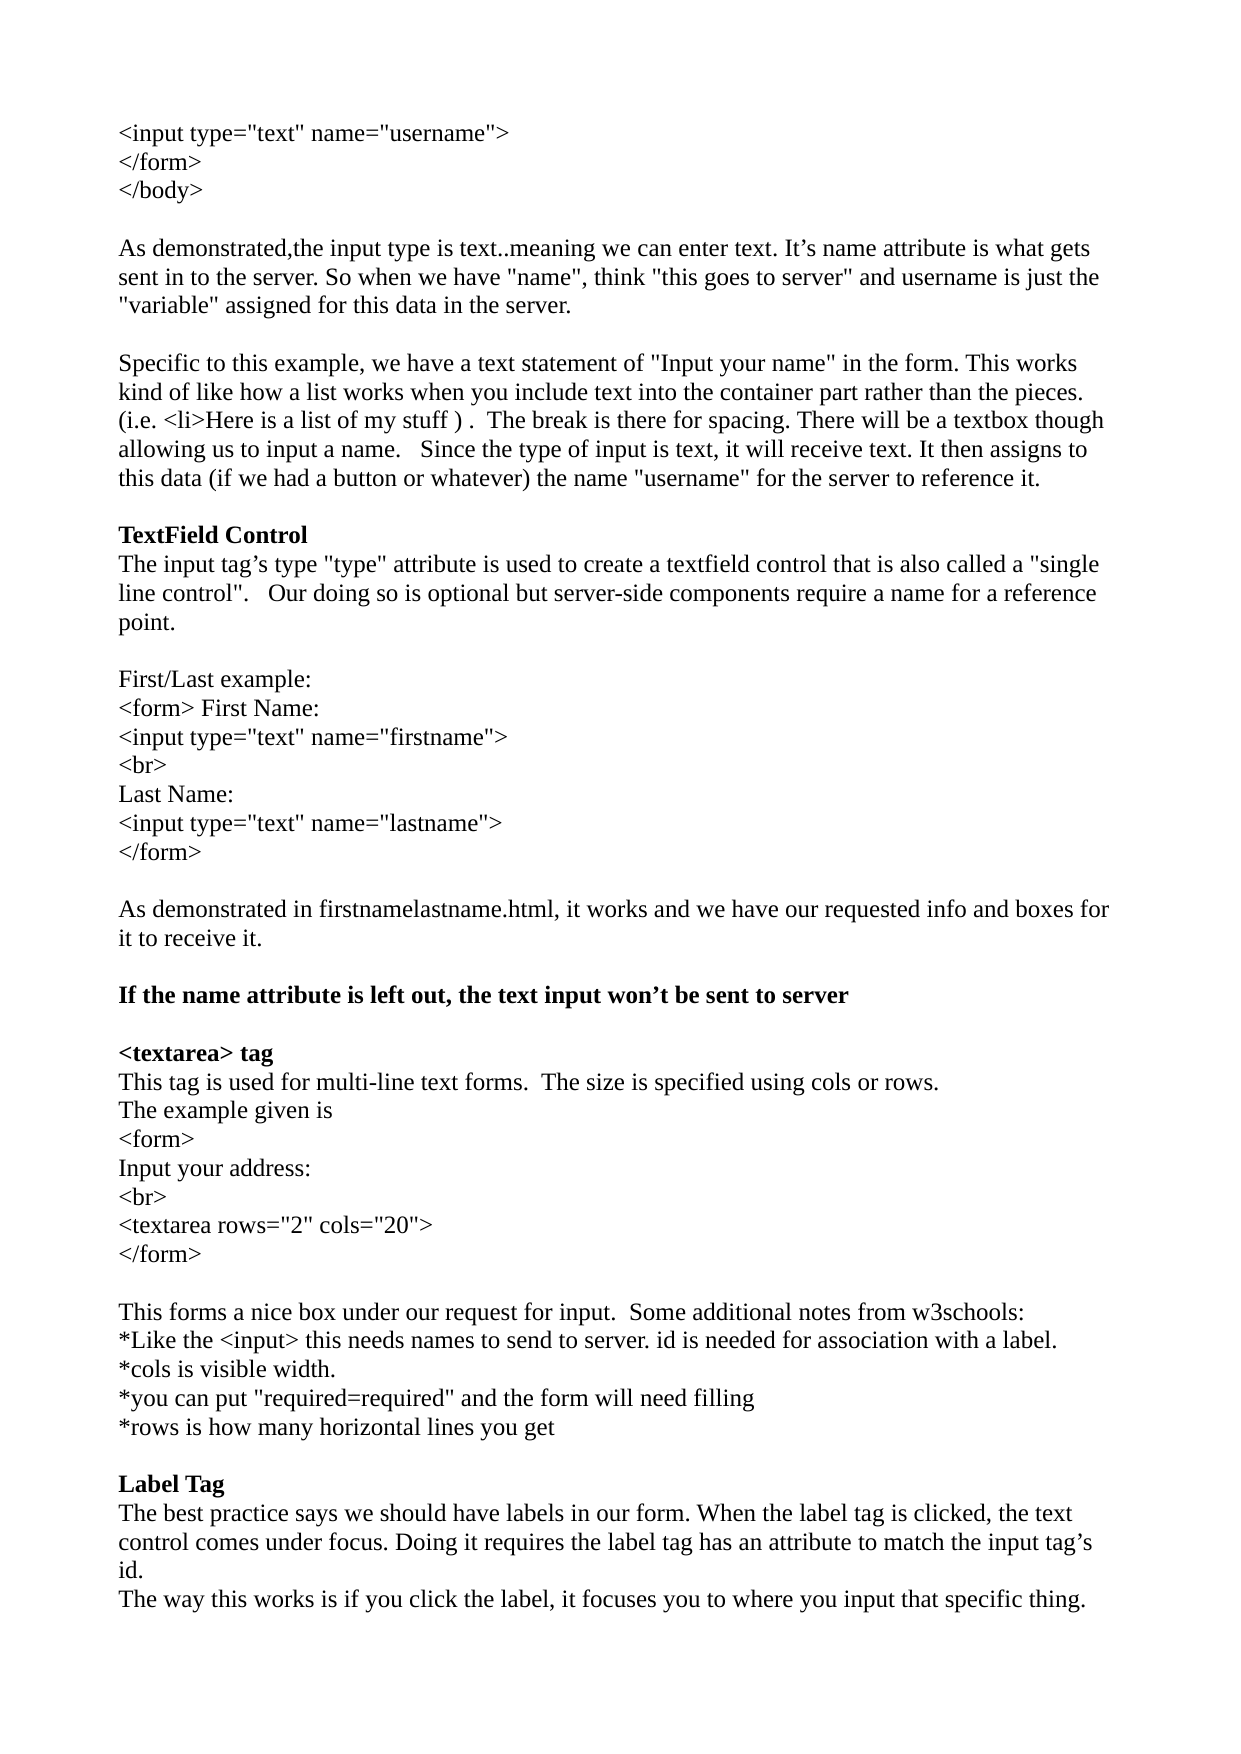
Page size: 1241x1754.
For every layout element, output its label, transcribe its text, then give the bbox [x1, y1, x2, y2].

text <br> [118, 1182, 1122, 1211]
text If the name attribute is left out, the text input won’t be sent to server [118, 981, 1122, 1009]
text </form> [118, 147, 1122, 176]
text *cols is visible width. [118, 1354, 1122, 1383]
text Label Tag [118, 1469, 1122, 1498]
text The best practice says we should have labels in our form. When the label tag is clicked, the text control comes under focus. Doing it requires the label tag has an attribute to match the input tag’s id. [118, 1498, 1122, 1584]
text As demonstrated,the input type is text..meaning we can enter text. It’s name attribute is what gets sent in to the server. So when we have "name", think "this goes to server" and username is just the "variable" assigned for this data in the server. [118, 233, 1122, 319]
text This forms a nice box under our request for input. Some additional notes from w3schools: [118, 1297, 1122, 1326]
text This tag is used for multi-line text forms. The size is specified using cols or rows. [118, 1067, 1122, 1096]
text The way this works is if you click the label, it focuses you to where you input that specific thing. [118, 1584, 1122, 1613]
text The input tag’s type "type" attribute is used to create a textfield control that is also called a "single line control". Our doing so is optional but server-side components require a name for a reference point. [118, 549, 1122, 636]
text <form> First Name: [118, 693, 1122, 722]
text As demonstrated in firstnamelastname.html, it works and we have our requested info and boxes for it to receive it. [118, 894, 1122, 952]
text </body> [118, 176, 1122, 204]
text <form> [118, 1124, 1122, 1153]
text *Like the <input> this needs names to send to server. id is needed for association with a label. [118, 1326, 1122, 1354]
text <input type="text" name="username"> [118, 118, 1122, 147]
text The example given is [118, 1096, 1122, 1124]
text </form> [118, 837, 1122, 866]
text Input your address: [118, 1153, 1122, 1182]
text <br> [118, 751, 1122, 779]
text <input type="text" name="lastname"> [118, 808, 1122, 837]
text <input type="text" name="firstname"> [118, 722, 1122, 751]
text Last Name: [118, 779, 1122, 808]
text First/Last example: [118, 664, 1122, 693]
text Specific to this example, we have a text statement of "Input your name" in the form. This works kind of like how a list works when you include text into the container part rather than the pieces. (i.e. <li>Here is a list of my stuff ) . The break is there for spacing. There will be a textbox though allowing us to input a name. Since the type of input is text, it will receive text. It then assigns to this data (if we had a button or whatever) the name "username" for the server to reference it. [118, 348, 1122, 492]
text TextField Control [118, 521, 1122, 549]
text *you can put "required=required" and the form will need filling [118, 1383, 1122, 1412]
text <textarea> tag [118, 1038, 1122, 1067]
text <textarea rows="2" cols="20"> [118, 1211, 1122, 1239]
text *rows is how many horizontal lines you get [118, 1412, 1122, 1441]
text </form> [118, 1239, 1122, 1268]
